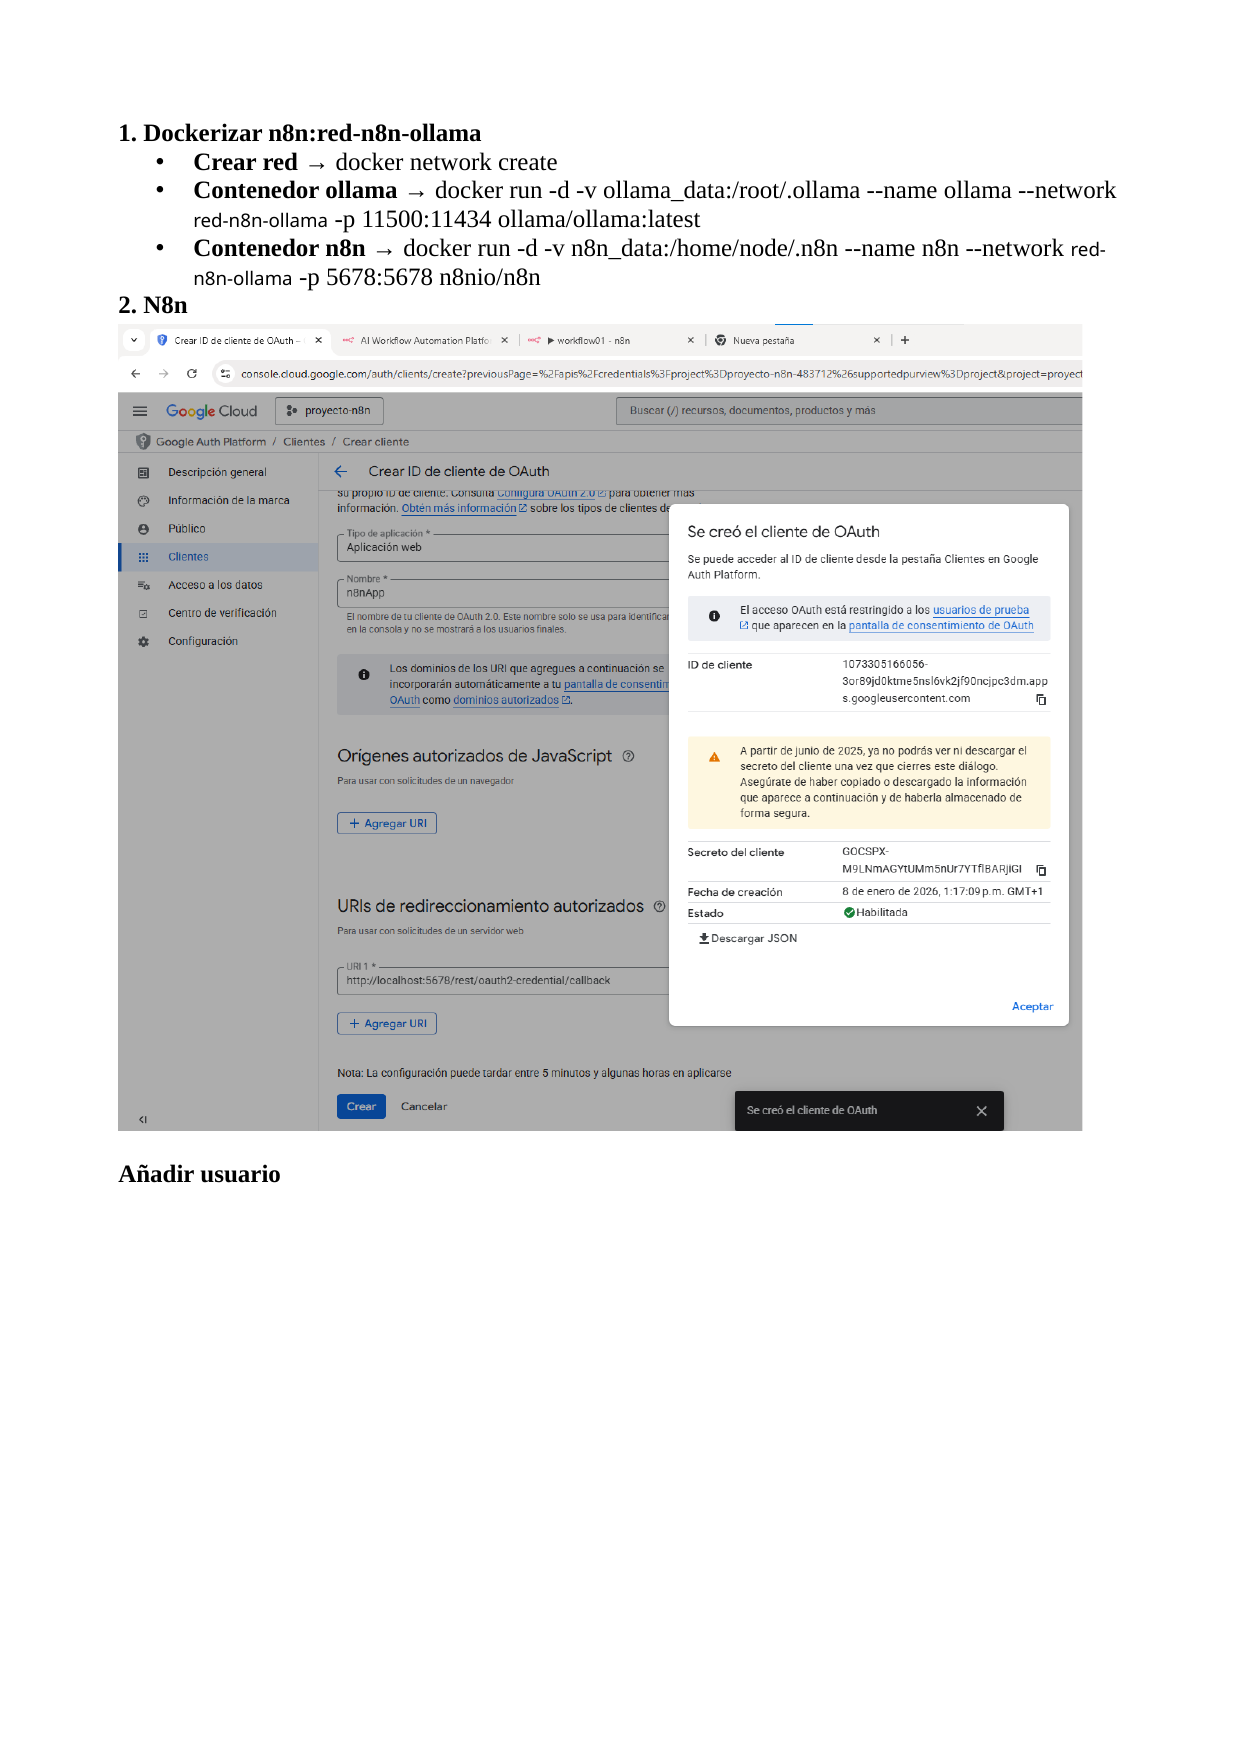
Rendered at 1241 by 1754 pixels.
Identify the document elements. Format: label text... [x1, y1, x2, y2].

text 2. N8n [118, 291, 1122, 319]
text Añadir usuario [118, 1159, 1122, 1188]
list Crear red → docker network create [156, 147, 1122, 176]
text 1. Dockerizar n8n:red-n8n-ollama [118, 118, 1122, 147]
list Contenedor n8n → docker run -d -v n8n_data:/home/node/.n8n --name n8n --network red-n8n-ollama -p 5678:5678 n8nio/n8n [156, 233, 1122, 291]
picture [118, 324, 1083, 1131]
list Contenedor ollama → docker run -d -v ollama_data:/root/.ollama --name ollama --network red-n8n-ollama -p 11500:11434 ollama/ollama:latest [156, 176, 1122, 233]
